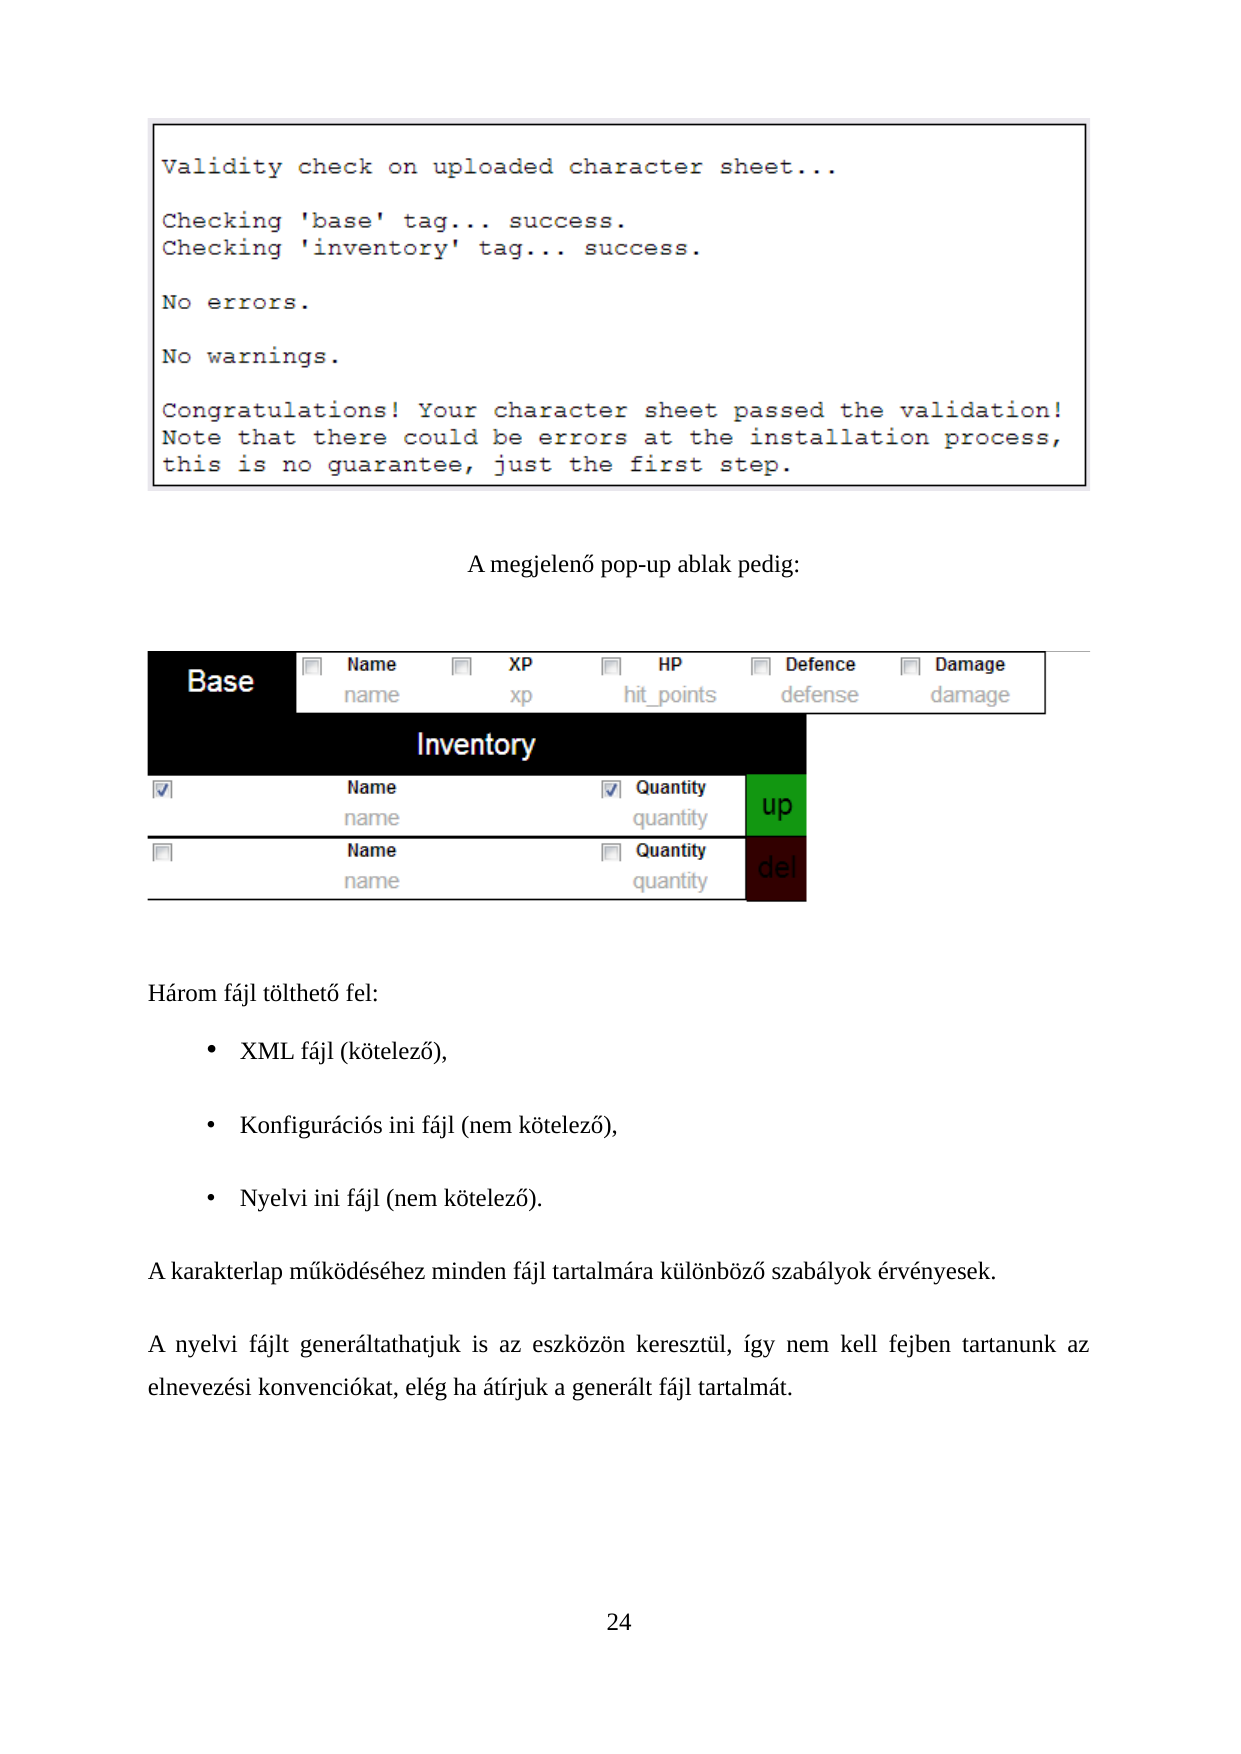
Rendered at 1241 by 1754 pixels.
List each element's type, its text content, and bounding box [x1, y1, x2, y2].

picture [147, 651, 1091, 920]
title A karakterlap működéséhez minden fájl tartalmára különböző szabályok érvényesek. [148, 1256, 1090, 1285]
title Nyelvi ini fájl (nem kötelező). [148, 1183, 1090, 1212]
title A nyelvi fájlt generáltathatjuk is az eszközön keresztül, így nem kell fejben tartanunk az elnevezési konvenciókat, elég ha átírjuk a generált fájl tartalmát. [148, 1329, 1090, 1401]
title Három fájl tölthető fel: [148, 978, 1090, 1007]
title A megjelenő pop-up ablak pedig: [148, 549, 1090, 578]
picture [147, 118, 1091, 491]
title XML fájl (kötelező), [148, 1036, 1090, 1066]
title Konfigurációs ini fájl (nem kötelező), [148, 1111, 1090, 1139]
